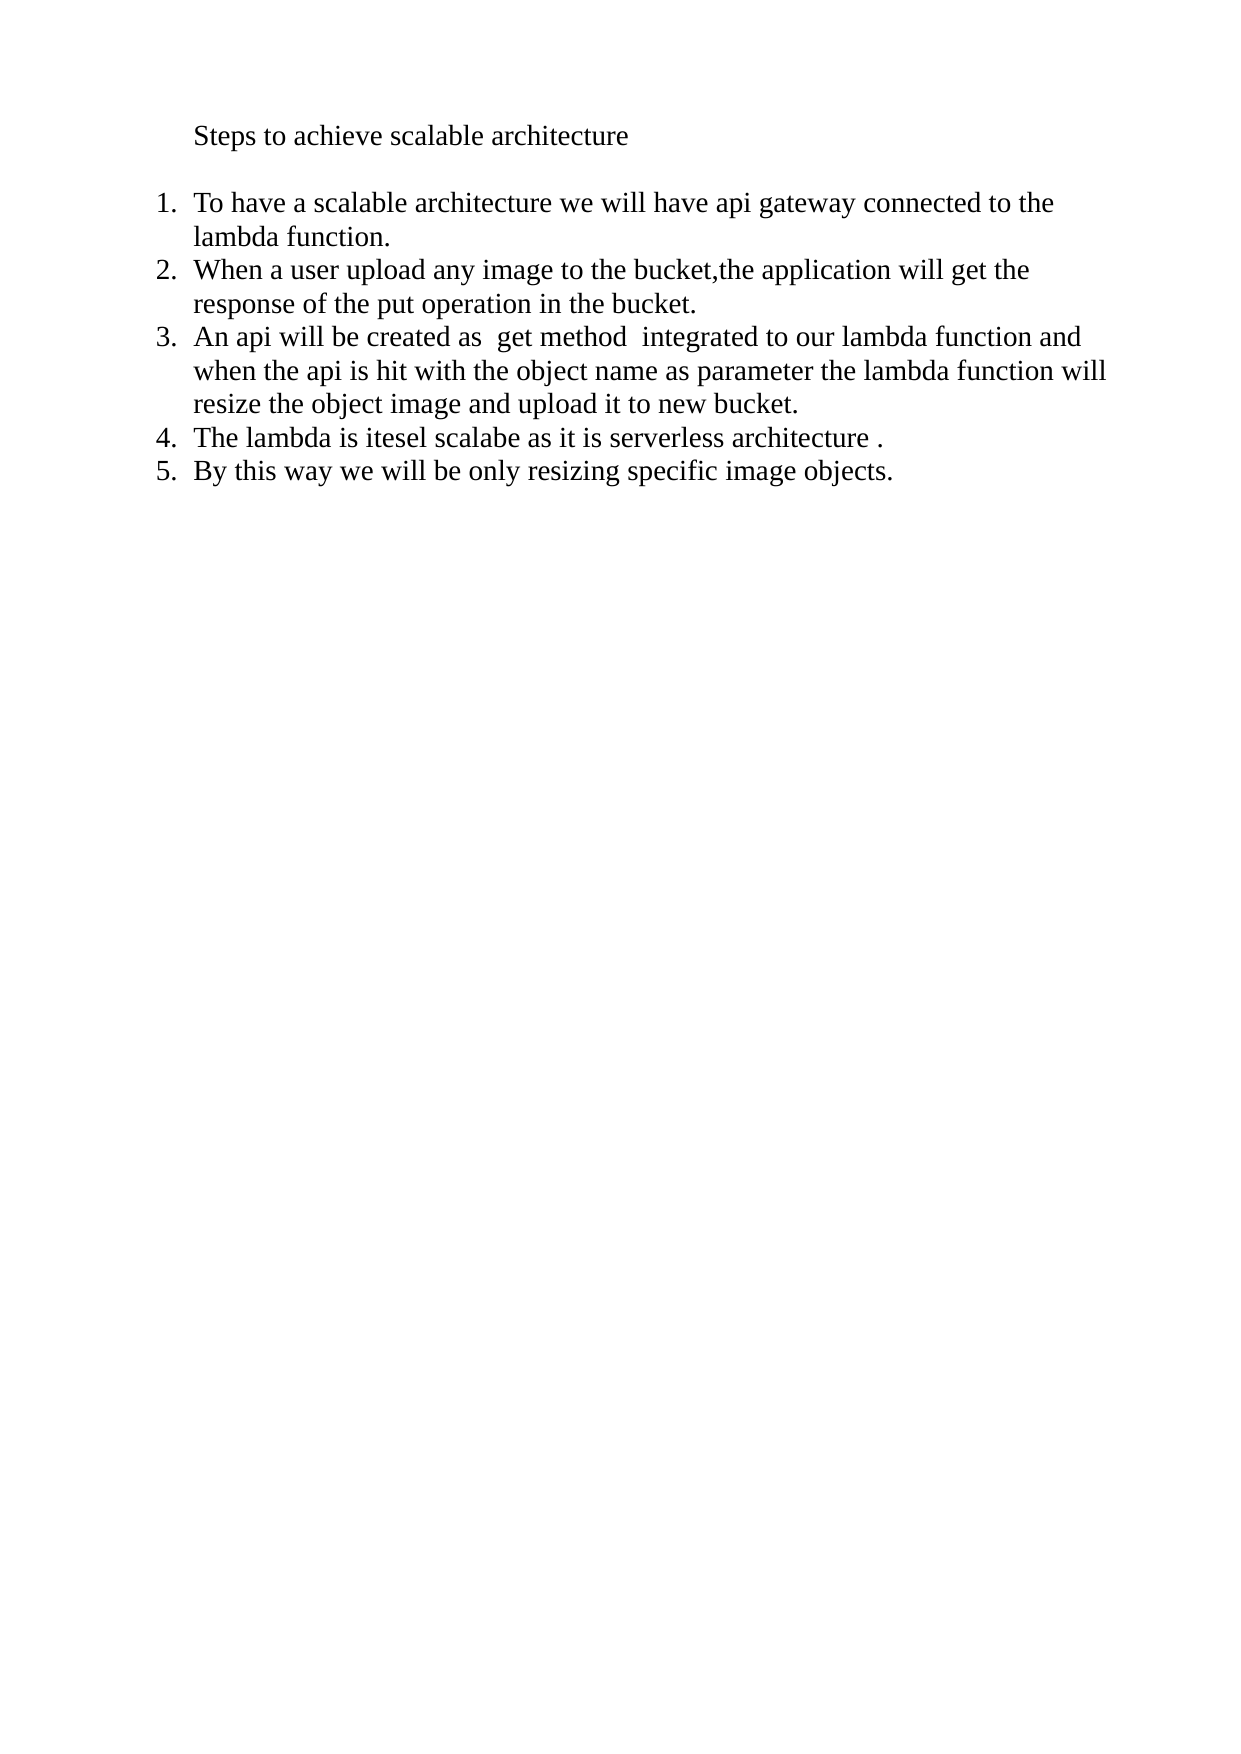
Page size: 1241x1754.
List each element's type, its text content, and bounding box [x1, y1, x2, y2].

list By this way we will be only resizing specific image objects. [156, 453, 1122, 487]
list The lambda is itesel scalabe as it is serverless architecture . [156, 420, 1122, 453]
list When a user upload any image to the bucket,the application will get the response of the put operation in the bucket. [156, 252, 1122, 319]
list An api will be created as get method integrated to our lambda function and when the api is hit with the object name as parameter the lambda function will resize the object image and upload it to new bucket. [156, 319, 1122, 420]
list Steps to achieve scalable architecture [156, 118, 1122, 152]
list To have a scalable architecture we will have api gateway connected to the lambda function. [156, 185, 1122, 252]
